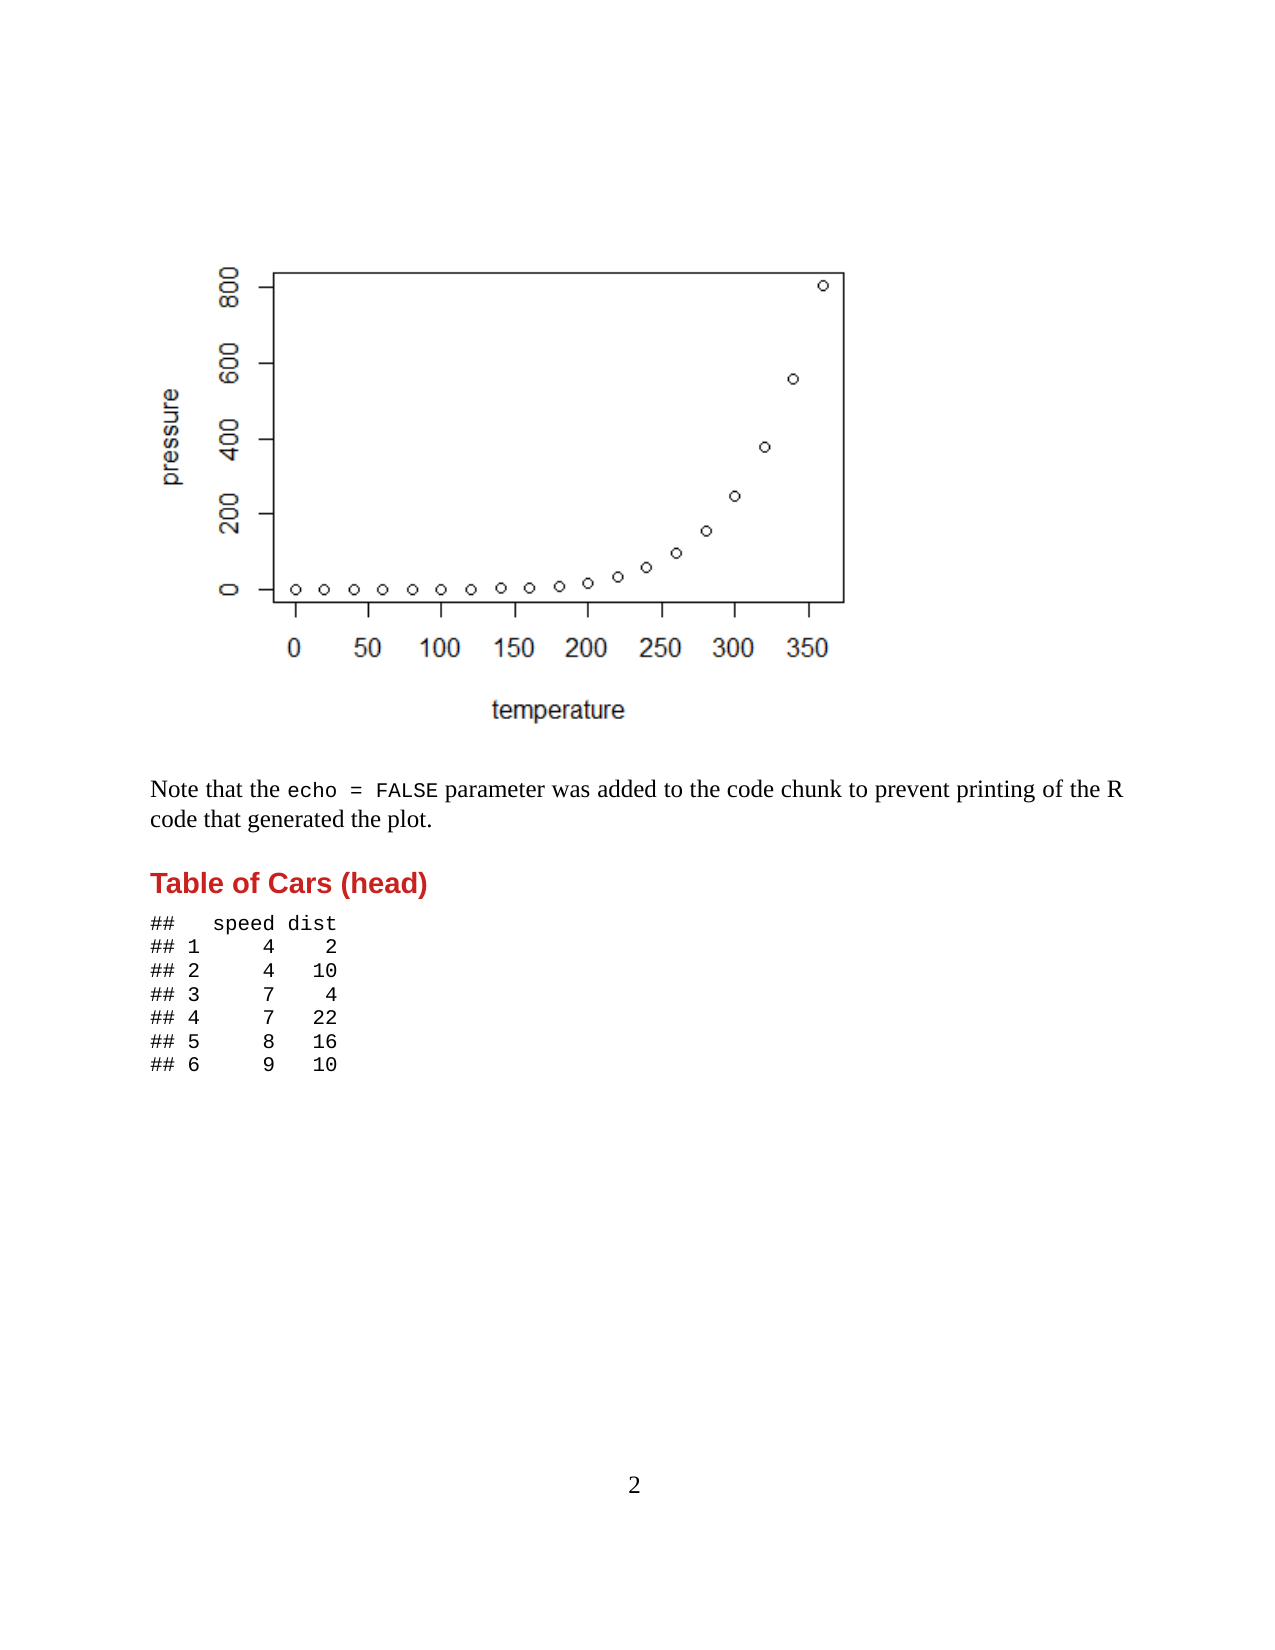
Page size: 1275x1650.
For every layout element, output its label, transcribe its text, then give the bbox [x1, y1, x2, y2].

text ## speed dist [150, 913, 1125, 936]
text ## 2 4 10 [150, 960, 1125, 983]
text ## 1 4 2 [150, 936, 1125, 960]
text ## 6 9 10 [150, 1054, 1125, 1078]
text Note that the echo = FALSE parameter was added to the code chunk to prevent printing of the R code that generated the plot. [150, 774, 1125, 833]
picture [150, 150, 908, 757]
subtitle Table of Cars (head) [150, 867, 1125, 900]
text ## 4 7 22 [150, 1007, 1125, 1031]
text ## 3 7 4 [150, 983, 1125, 1007]
text ## 5 8 16 [150, 1031, 1125, 1054]
